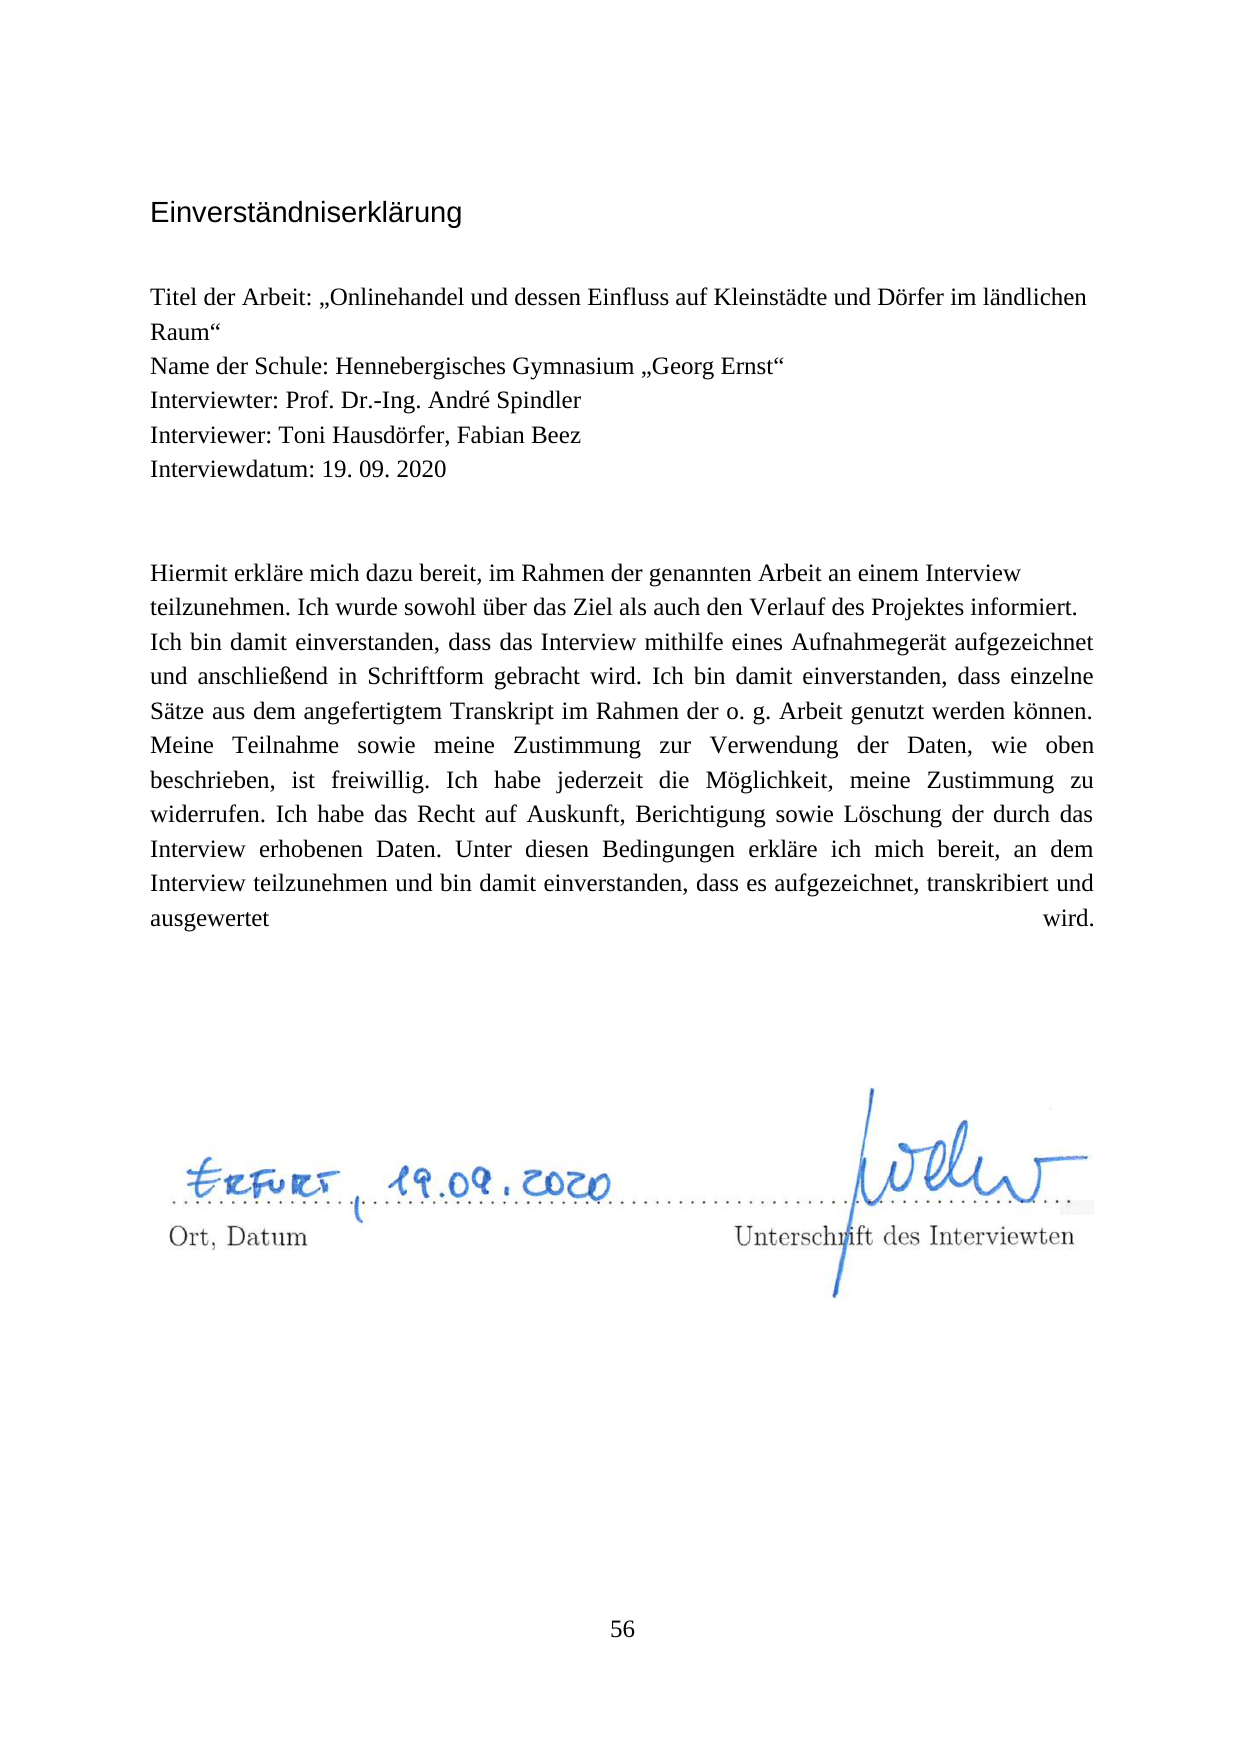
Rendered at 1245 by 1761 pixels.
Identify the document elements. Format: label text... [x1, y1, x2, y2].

picture [150, 1086, 1094, 1311]
text Titel der Arbeit: „Onlinehandel und dessen Einfluss auf Kleinstädte und Dörfer im ländlichen Raum“ Name der Schule: Hennebergisches Gymnasium „Georg Ernst“ Interviewter: Prof. Dr.-Ing. André Spindler Interviewer: Toni Hausdörfer, Fabian Beez Interviewdatum: 19. 09. 2020 [150, 282, 1095, 483]
subtitle Einverständniserklärung [150, 195, 1095, 229]
text Hiermit erkläre mich dazu bereit, im Rahmen der genannten Arbeit an einem Interview teilzunehmen. Ich wurde sowohl über das Ziel als auch den Verlauf des Projektes informiert. [150, 523, 1095, 621]
text Ich bin damit einverstanden, dass das Interview mithilfe eines Aufnahmegerät aufgezeichnet und anschließend in Schriftform gebracht wird. Ich bin damit einverstanden, dass einzelne Sätze aus dem angefertigtem Transkript im Rahmen der o. g. Arbeit genutzt werden können. Meine Teilnahme sowie meine Zustimmung zur Verwendung der Daten, wie oben beschrieben, ist freiwillig. Ich habe jederzeit die Möglichkeit, meine Zustimmung zu widerrufen. Ich habe das Recht auf Auskunft, Berichtigung sowie Löschung der durch das Interview erhobenen Daten. Unter diesen Bedingungen erkläre ich mich bereit, an dem Interview teilzunehmen und bin damit einverstanden, dass es aufgezeichnet, transkribiert und ausgewertet wird. [150, 627, 1095, 1310]
